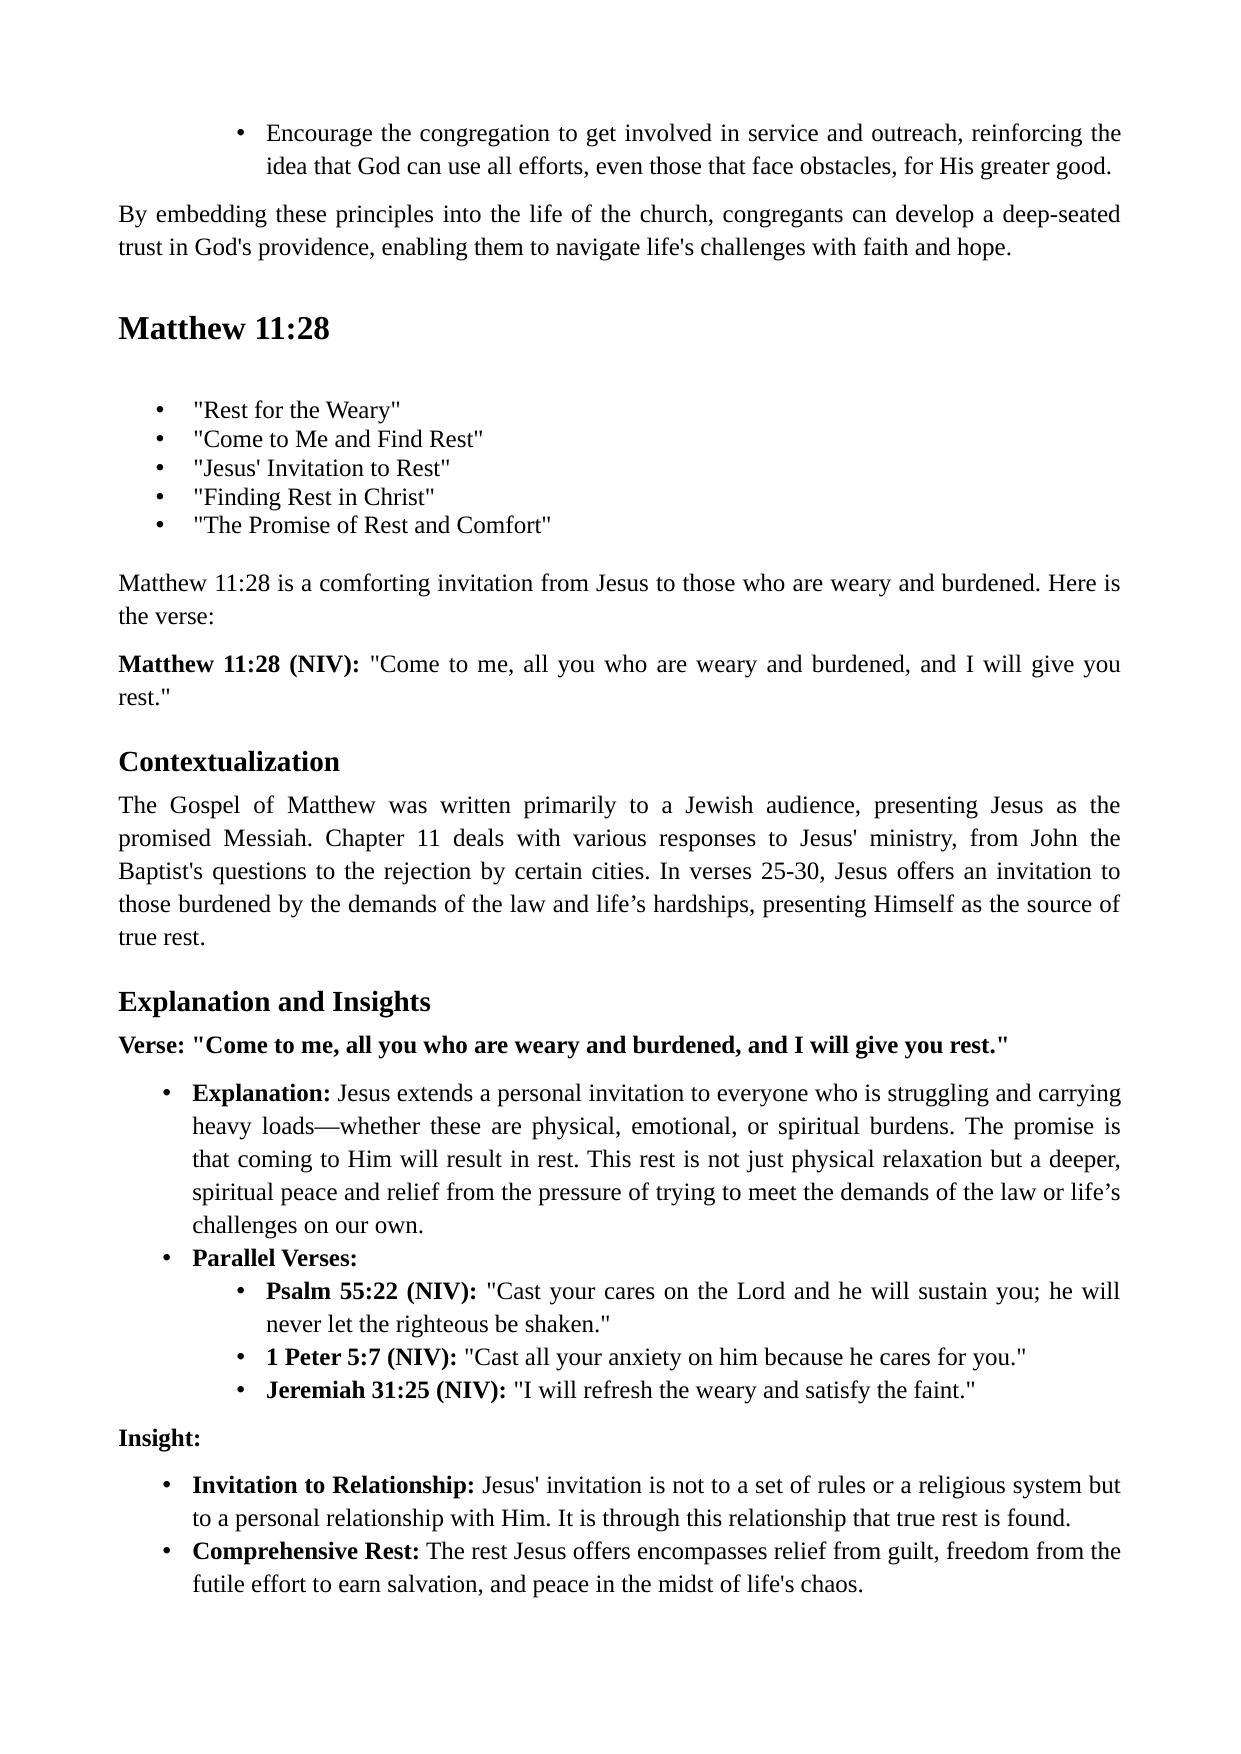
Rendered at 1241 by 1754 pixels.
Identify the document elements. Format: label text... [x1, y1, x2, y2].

subtitle Contextualization [118, 744, 1122, 777]
list Parallel Verses: [162, 1243, 1122, 1272]
text Verse: "Come to me, all you who are weary and burdened, and I will give you rest." [118, 1030, 1122, 1059]
text By embedding these principles into the life of the church, congregants can develop a deep-seated trust in God's providence, enabling them to navigate life's challenges with faith and hope. [118, 199, 1122, 261]
list "Rest for the Weary" [156, 396, 1122, 424]
list "The Promise of Rest and Comfort" [156, 511, 1122, 539]
list Jeremiah 31:25 (NIV): "I will refresh the weary and satisfy the faint." [236, 1375, 1122, 1404]
subtitle Explanation and Insights [118, 984, 1122, 1018]
text Insight: [118, 1423, 1122, 1451]
list Explanation: Jesus extends a personal invitation to everyone who is struggling and carrying heavy loads—whether these are physical, emotional, or spiritual burdens. The promise is that coming to Him will result in rest. This rest is not just physical relaxation but a deeper, spiritual peace and relief from the pressure of trying to meet the demands of the law or life’s challenges on our own. [162, 1078, 1122, 1239]
list Psalm 55:22 (NIV): "Cast your cares on the Lord and he will sustain you; he will never let the righteous be shaken." [236, 1276, 1122, 1338]
list Encourage the congregation to get involved in service and outreach, reinforcing the idea that God can use all efforts, even those that face obstacles, for His greater good. [236, 118, 1122, 180]
list Comprehensive Rest: The rest Jesus offers encompasses relief from guilt, freedom from the futile effort to earn salvation, and peace in the midst of life's chaos. [162, 1536, 1122, 1598]
text Matthew 11:28 is a comforting invitation from Jesus to those who are weary and burdened. Here is the verse: [118, 568, 1122, 630]
list 1 Peter 5:7 (NIV): "Cast all your anxiety on him because he cares for you." [236, 1342, 1122, 1371]
text Matthew 11:28 (NIV): "Come to me, all you who are weary and burdened, and I will give you rest." [118, 649, 1122, 710]
text Matthew 11:28 [118, 308, 1122, 346]
list "Jesus' Invitation to Rest" [156, 453, 1122, 482]
list "Come to Me and Find Rest" [156, 424, 1122, 453]
list "Finding Rest in Christ" [156, 482, 1122, 511]
list Invitation to Relationship: Jesus' invitation is not to a set of rules or a religious system but to a personal relationship with Him. It is through this relationship that true rest is found. [162, 1470, 1122, 1532]
text The Gospel of Matthew was written primarily to a Jewish audience, presenting Jesus as the promised Messiah. Chapter 11 deals with various responses to Jesus' ministry, from John the Baptist's questions to the rejection by certain cities. In verses 25-30, Jesus offers an invitation to those burdened by the demands of the law and life’s hardships, presenting Himself as the source of true rest. [118, 790, 1122, 951]
